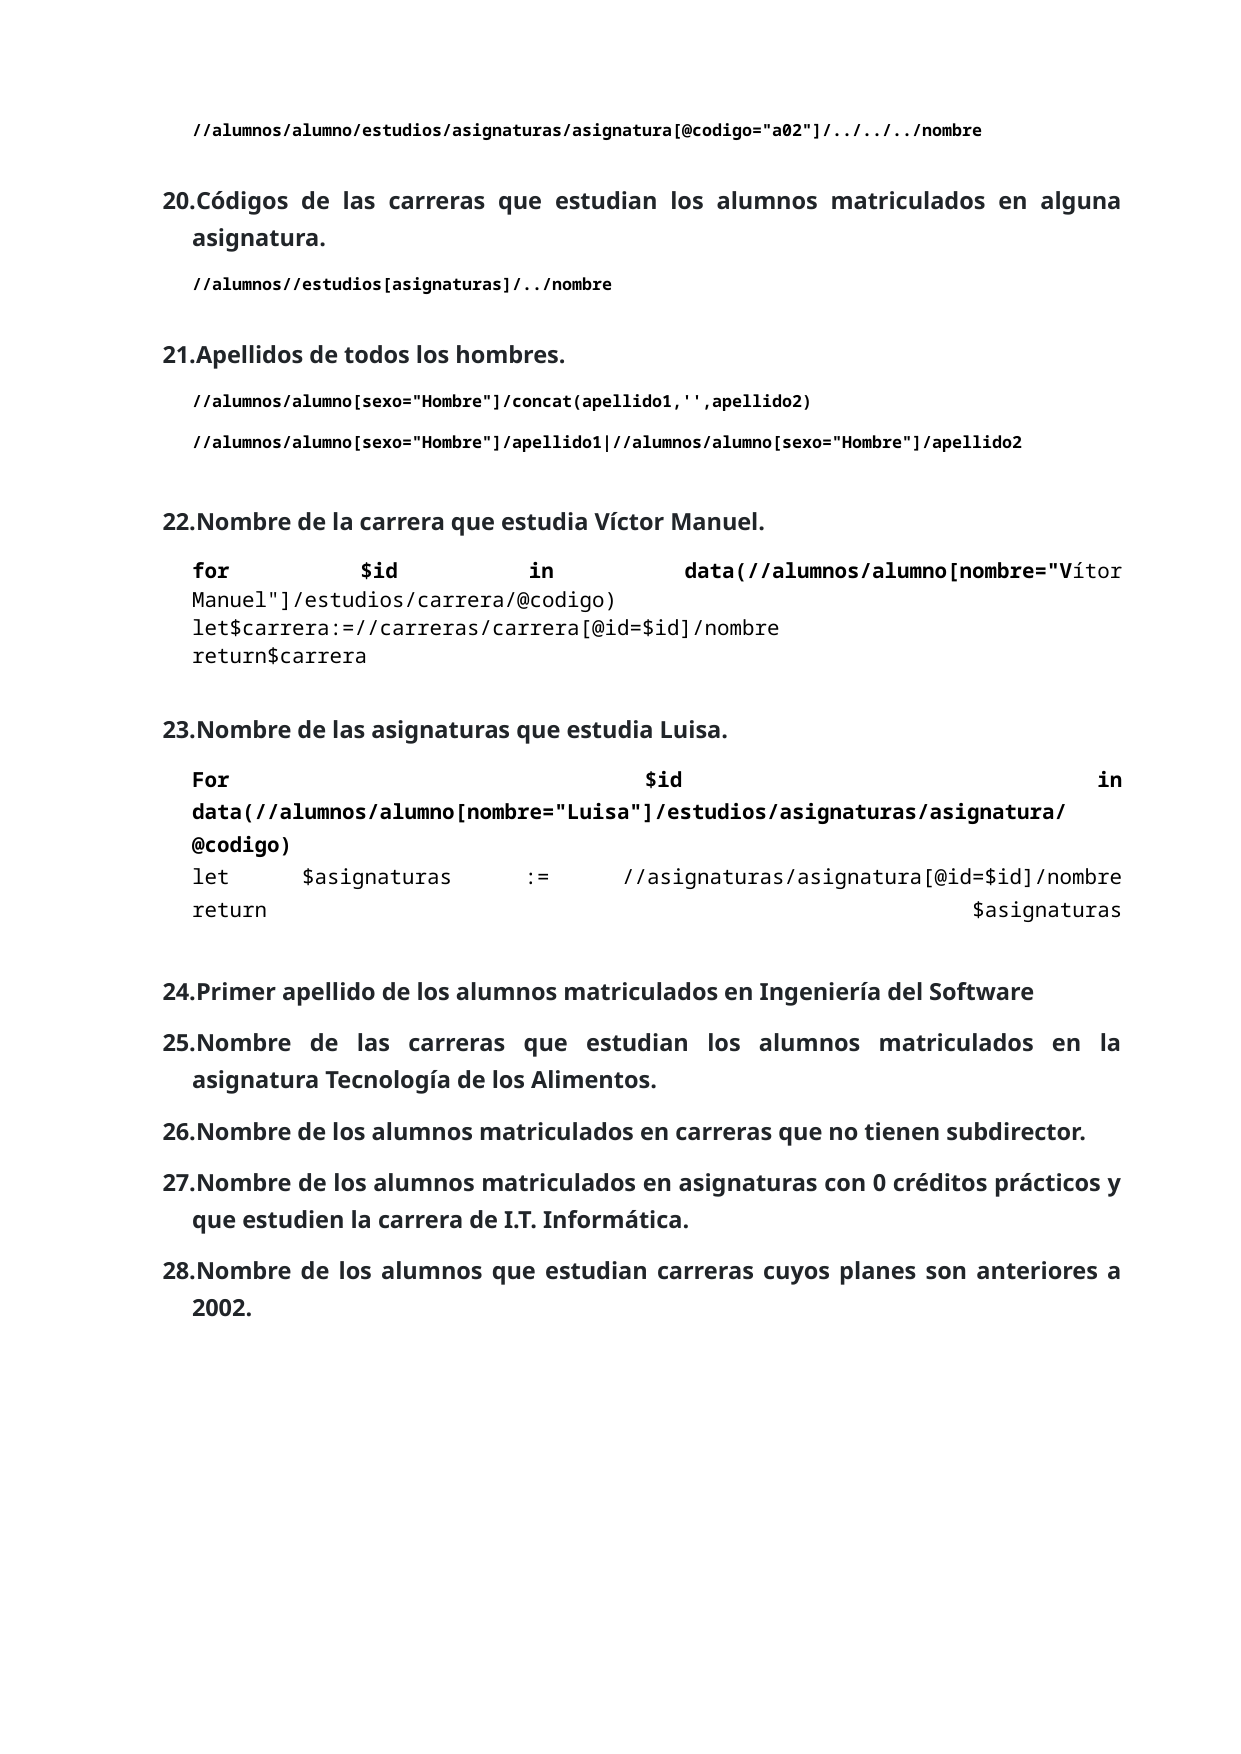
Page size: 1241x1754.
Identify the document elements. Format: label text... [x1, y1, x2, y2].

list Primer apellido de los alumnos matriculados en Ingeniería del Software [162, 975, 1122, 1007]
list //alumnos/alumno[sexo="Hombre"]/concat(apellido1,'',apellido2) [162, 390, 1122, 412]
list For $id in data(//alumnos/alumno[nombre="Luisa"]/estudios/asignaturas/asignatura/@codigo) let $asignaturas := //asignaturas/asignatura[@id=$id]/nombre return $asignaturas [162, 765, 1122, 957]
list Nombre de los alumnos matriculados en asignaturas con 0 créditos prácticos y que estudien la carrera de I.T. Informática. [162, 1166, 1122, 1235]
list //alumnos/alumno/estudios/asignaturas/asignatura[@codigo="a02"]/../../../nombre [162, 118, 1122, 169]
list Nombre de la carrera que estudia Víctor Manuel. [162, 505, 1122, 537]
list for $id in data(//alumnos/alumno[nombre="Vítor Manuel"]/estudios/carrera/@codigo) let$carrera:=//carreras/carrera[@id=$id]/nombre return$carrera [162, 556, 1122, 699]
list Nombre de las carreras que estudian los alumnos matriculados en la asignatura Tecnología de los Alimentos. [162, 1027, 1122, 1096]
list Apellidos de todos los hombres. [162, 338, 1122, 370]
list Nombre de los alumnos que estudian carreras cuyos planes son anteriores a 2002. [162, 1254, 1122, 1323]
list //alumnos//estudios[asignaturas]/../nombre [162, 272, 1122, 324]
list //alumnos/alumno[sexo="Hombre"]/apellido1|//alumnos/alumno[sexo="Hombre"]/apellido2 [162, 430, 1122, 486]
list Nombre de las asignaturas que estudia Luisa. [162, 713, 1122, 745]
list Nombre de los alumnos matriculados en carreras que no tienen subdirector. [162, 1115, 1122, 1147]
list Códigos de las carreras que estudian los alumnos matriculados en alguna asignatura. [162, 184, 1122, 253]
